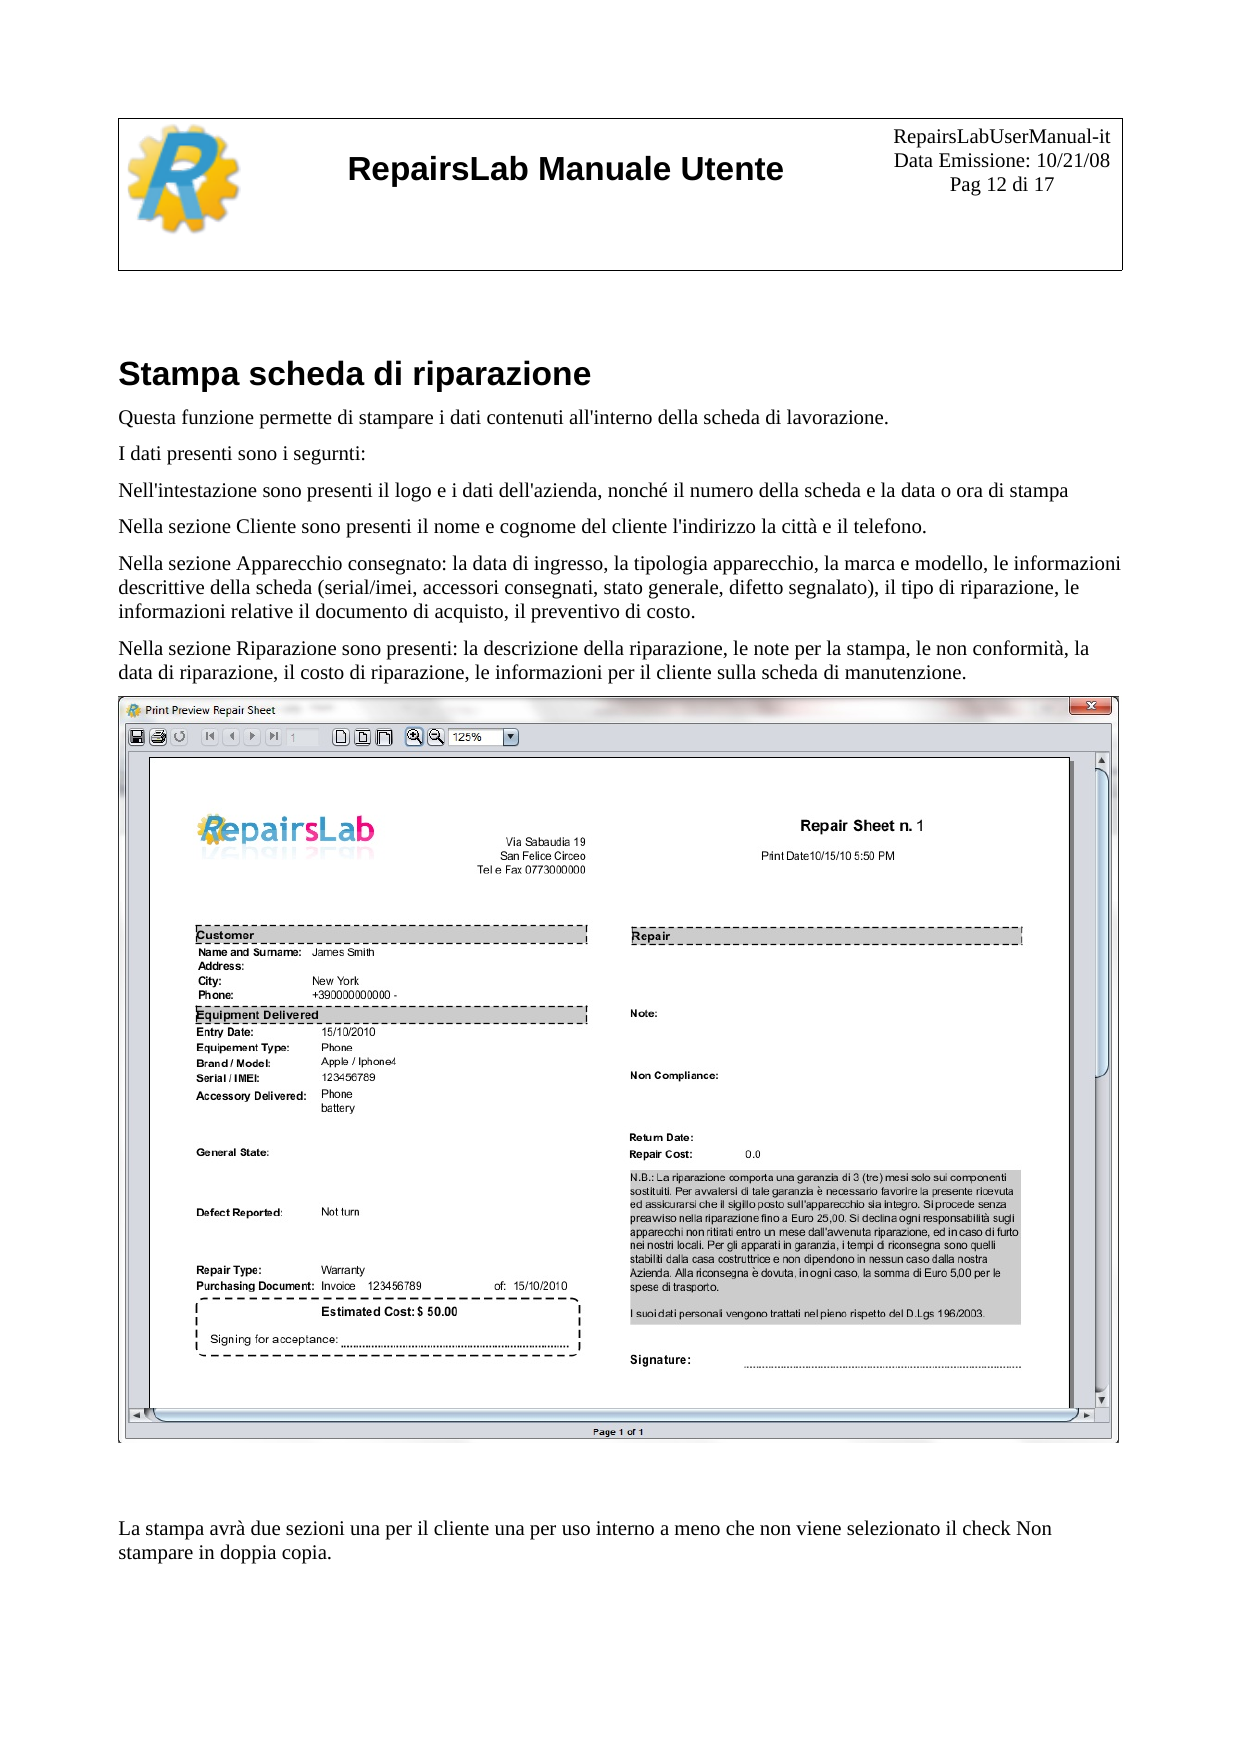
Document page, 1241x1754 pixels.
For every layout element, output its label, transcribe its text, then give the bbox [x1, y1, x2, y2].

subtitle Stampa scheda di riparazione [118, 353, 1122, 392]
text Nella sezione Cliente sono presenti il nome e cognome del cliente l'indirizzo la città e il telefono. [118, 514, 1122, 538]
text Questa funzione permette di stampare i dati contenuti all'interno della scheda di lavorazione. [118, 405, 1122, 429]
text Nella sezione Riparazione sono presenti: la descrizione della riparazione, le note per la stampa, le non conformità, la data di riparazione, il costo di riparazione, le informazioni per il cliente sulla scheda di manutenzione. [118, 636, 1122, 684]
picture [127, 123, 241, 236]
text Nella sezione Apparecchio consegnato: la data di ingresso, la tipologia apparecchio, la marca e modello, le informazioni descrittive della scheda (serial/imei, accessori consegnati, stato generale, difetto segnalato), il tipo di riparazione, le informazioni relative il documento di acquisto, il preventivo di costo. [118, 551, 1122, 623]
text La stampa avrà due sezioni una per il cliente una per uso interno a meno che non viene selezionato il check Non stampare in doppia copia. [118, 1516, 1122, 1564]
text I dati presenti sono i segurnti: [118, 441, 1122, 465]
text Nell'intestazione sono presenti il logo e i dati dell'azienda, nonché il numero della scheda e la data o ora di stampa [118, 478, 1122, 502]
picture [118, 696, 1122, 1443]
